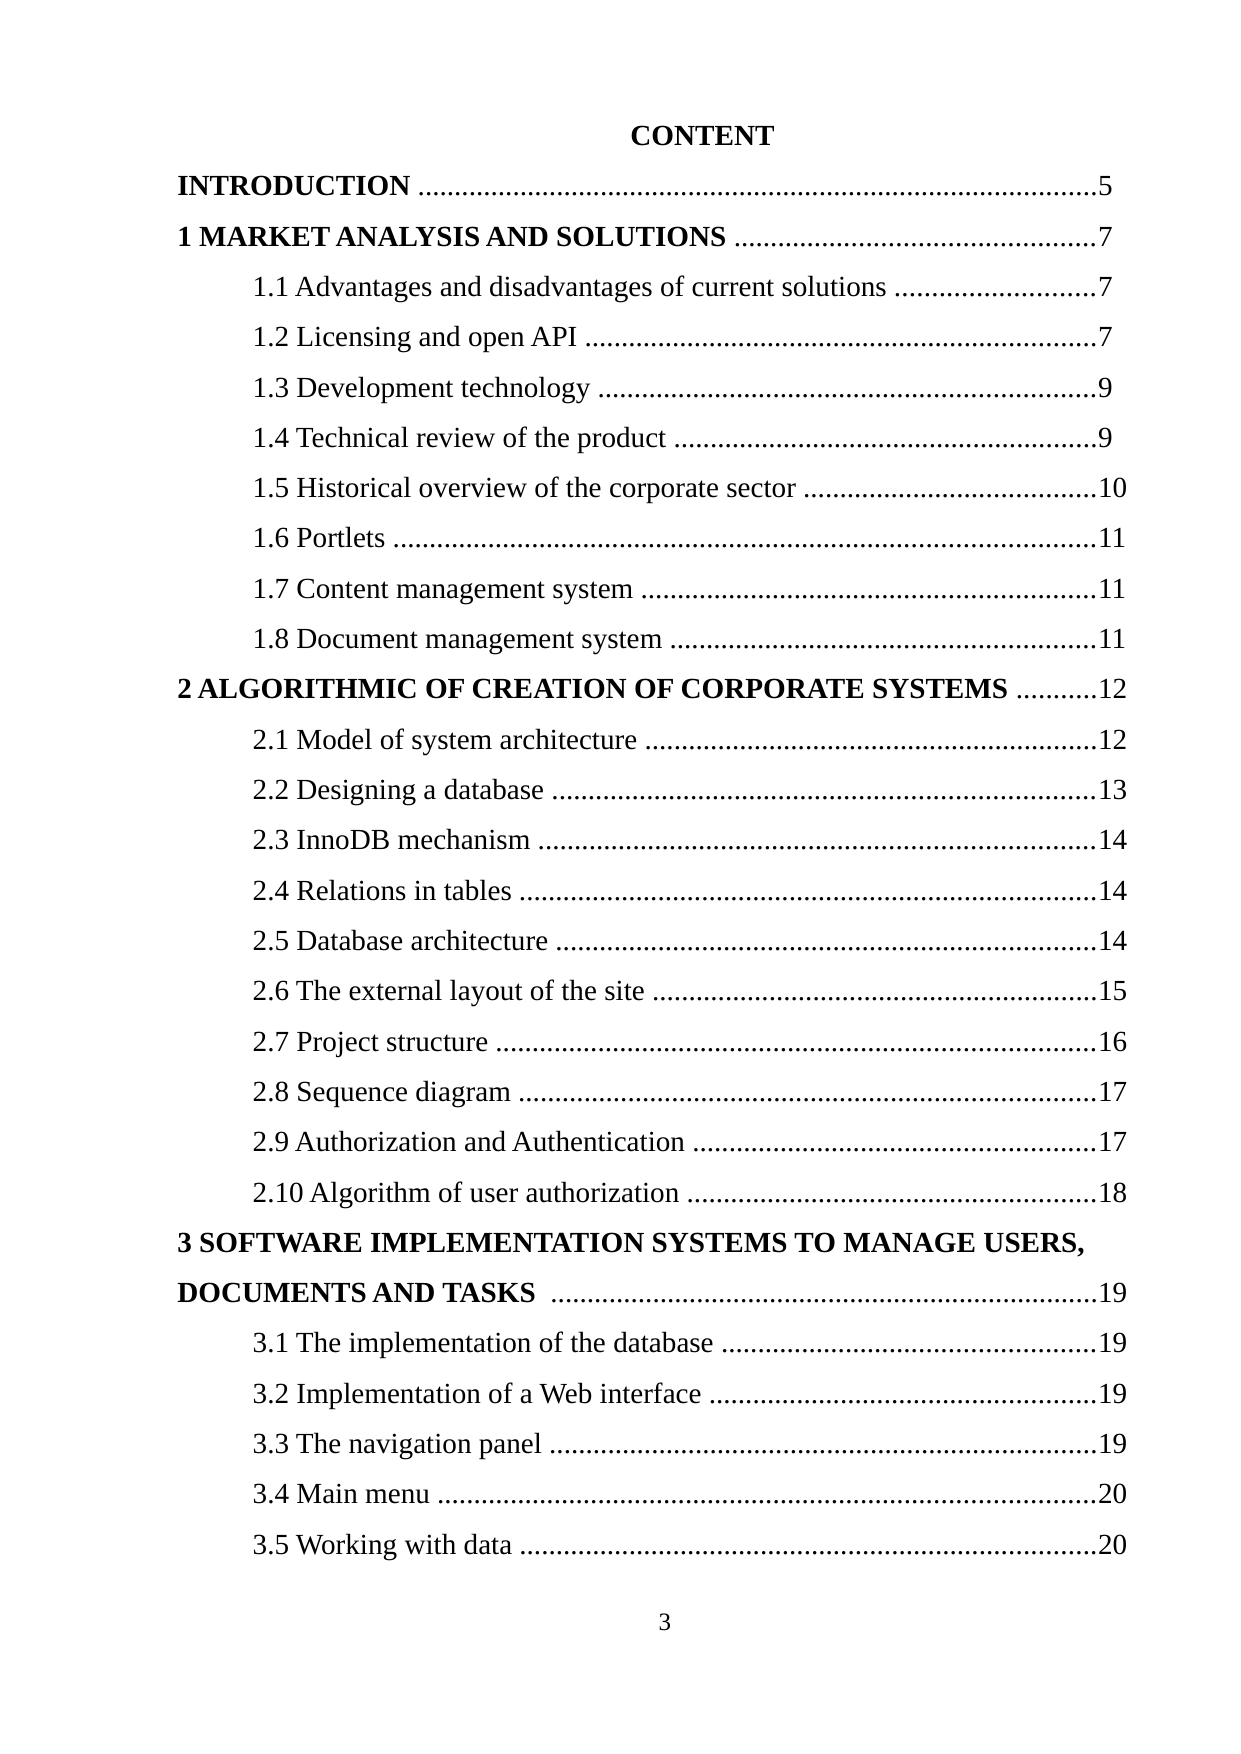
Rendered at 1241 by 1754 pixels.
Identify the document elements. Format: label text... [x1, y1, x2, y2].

text 2.9 Authorization and Authentication 17 [177, 1124, 1152, 1158]
text CONTENT [177, 118, 1152, 152]
text 2.4 Relations in tables 14 [177, 873, 1152, 906]
text 2 ALGORITHMIC OF CREATION OF CORPORATE SYSTEMS 12 [177, 672, 1152, 705]
text 1.5 Historical overview of the corporate sector 10 [177, 470, 1152, 504]
text 2.8 Sequence diagram 17 [177, 1074, 1152, 1108]
text 3.2 Implementation of a Web interface 19 [177, 1376, 1152, 1409]
text 1.1 Advantages and disadvantages of current solutions 7 [177, 269, 1152, 303]
text 1.3 Development technology 9 [177, 370, 1152, 403]
text 2.5 Database architecture 14 [177, 923, 1152, 957]
text 2.7 Project structure 16 [177, 1024, 1152, 1057]
text 2.2 Designing a database 13 [177, 772, 1152, 806]
text 2.10 Algorithm of user authorization 18 [177, 1175, 1152, 1208]
text 1.2 Licensing and open API 7 [177, 319, 1152, 353]
text 2.6 The external layout of the site 15 [177, 973, 1152, 1007]
text 2.1 Model of system architecture 12 [177, 722, 1152, 755]
text 2.3 InnoDB mechanism 14 [177, 822, 1152, 856]
text INTRODUCTION 5 [177, 168, 1152, 202]
text 1.8 Document management system 11 [177, 621, 1152, 655]
text 3.1 The implementation of the database 19 [177, 1326, 1152, 1359]
text 3 SOFTWARE IMPLEMENTATION SYSTEMS TO MANAGE USERS, DOCUMENTS AND TASKS 19 [177, 1225, 1152, 1309]
text 1.7 Content management system 11 [177, 571, 1152, 604]
text 3.4 Main menu 20 [177, 1477, 1152, 1510]
text 1.4 Technical review of the product 9 [177, 420, 1152, 453]
text 1 MARKET ANALYSIS AND SOLUTIONS 7 [177, 219, 1152, 252]
text 3.3 The navigation panel 19 [177, 1426, 1152, 1460]
text 1.6 Portlets 11 [177, 521, 1152, 554]
text 3.5 Working with data 20 [177, 1527, 1152, 1560]
